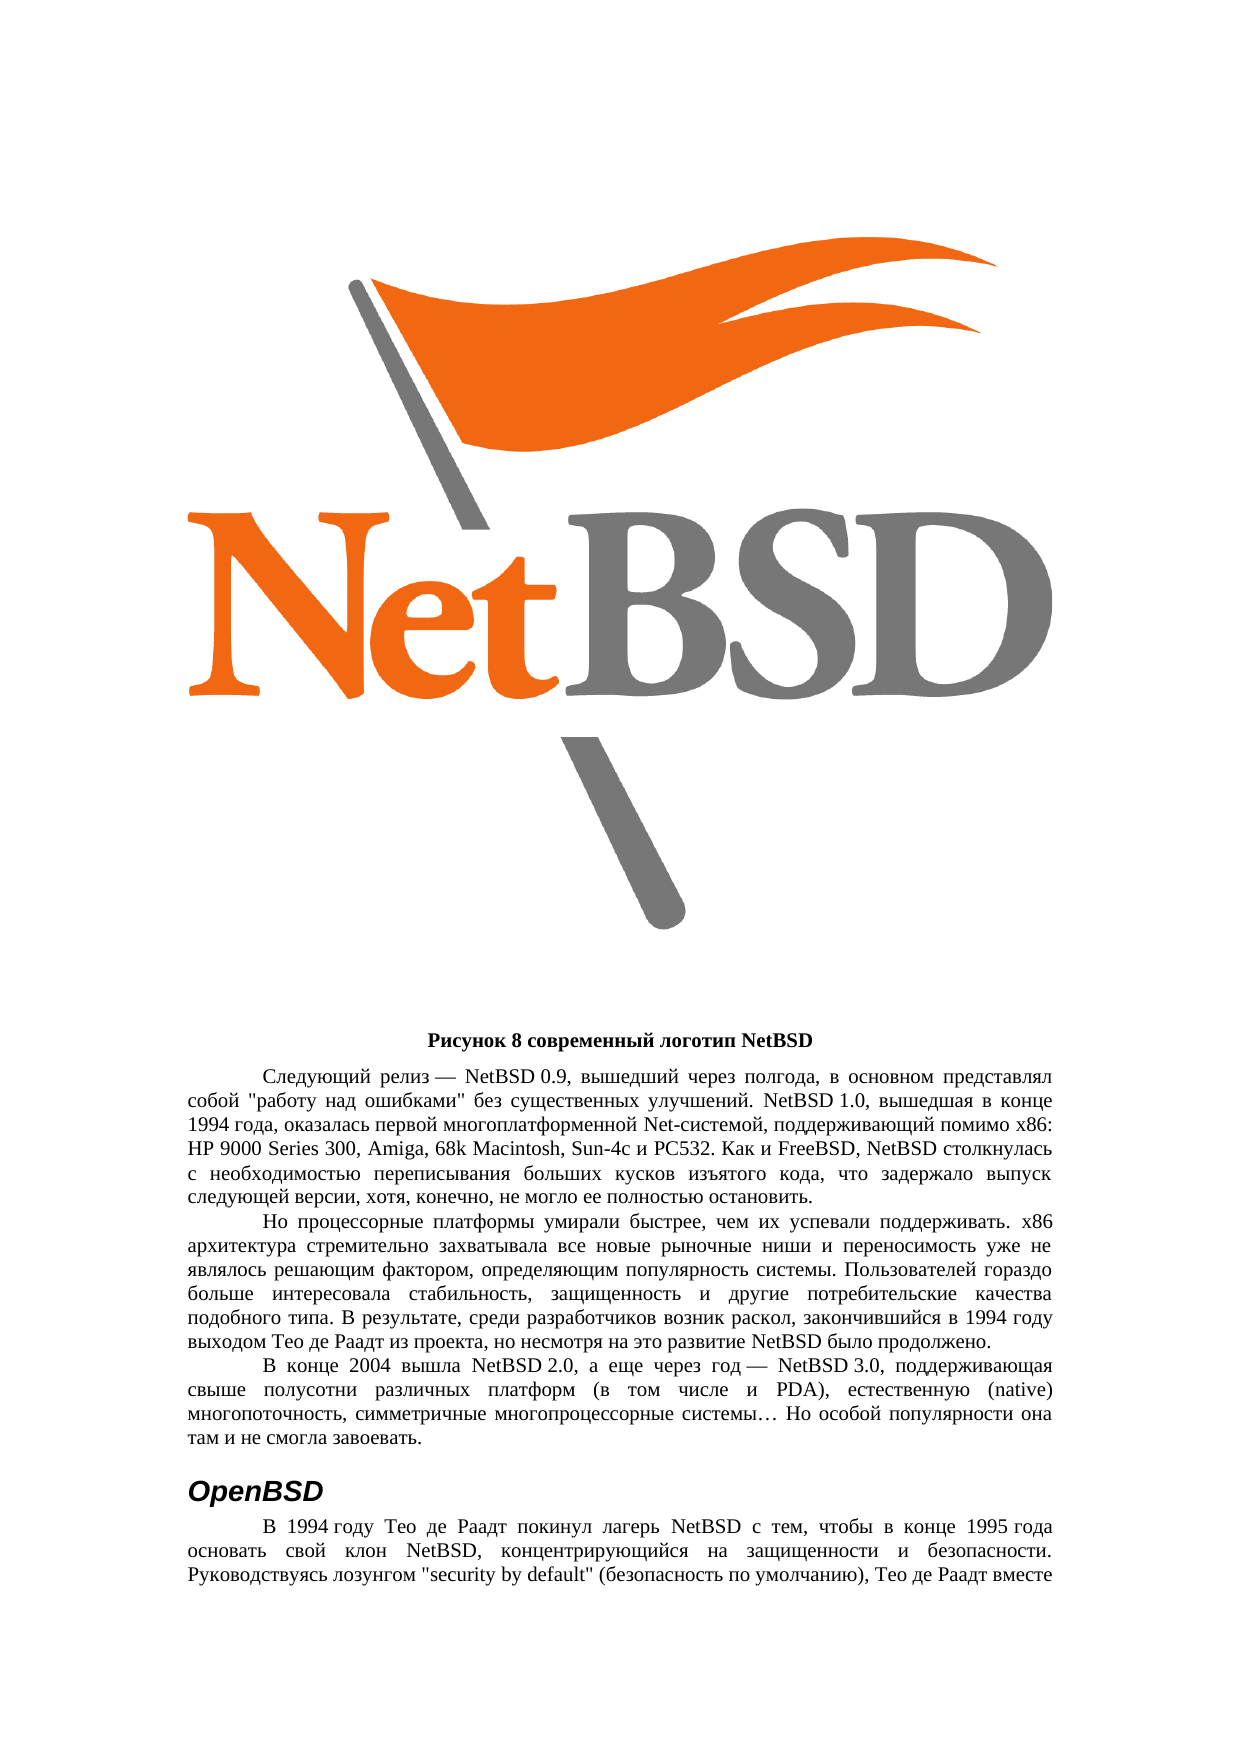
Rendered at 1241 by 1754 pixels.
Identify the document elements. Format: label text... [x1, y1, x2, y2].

text Следующий релиз — NetBSD 0.9, вышедший через полгода, в основном представлял собой "работу над ошибками" без существенных улучшений. NetBSD 1.0, вышедшая в конце 1994 года, оказалась первой многоплатформенной Net-системой, поддерживающий помимо x86: HP 9000 Series 300, Amiga, 68k Macintosh, Sun-4c и PC532. Как и FreeBSD, NetBSD столкнулась с необходимостью переписывания больших кусков изъятого кода, что задержало выпуск следующей версии, хотя, конечно, не могло ее полностью остановить. [187, 1064, 1053, 1208]
text Но процессорные платформы умирали быстрее, чем их успевали поддерживать. x86 архитектура стремительно захватывала все новые рыночные ниши и переносимость уже не являлось решающим фактором, определяющим популярность системы. Пользователей гораздо больше интересовала стабильность, защищенность и другие потребительские качества подобного типа. В результате, среди разработчиков возник раскол, закончившийся в 1994 году выходом Тео де Раадт из проекта, но несмотря на это развитие NetBSD было продолжено. [187, 1208, 1053, 1353]
text В 1994 году Тео де Раадт покинул лагерь NetBSD с тем, чтобы в конце 1995 года основать свой клон NetBSD, концентрирующийся на защищенности и безопасности. Руководствуясь лозунгом "security by default" (безопасность по умолчанию), Тео де Раадт вместе [187, 1514, 1053, 1586]
text В конце 2004 вышла NetBSD 2.0, а еще через год — NetBSD 3.0, поддерживающая свыше полусотни различных платформ (в том числе и PDA), естественную (native) многопоточность, симметричные многопроцессорные системы… Но особой популярности она там и не смогла завоевать. [187, 1353, 1053, 1449]
text Рисунок 8 современный логотип NetBSD [187, 1028, 1053, 1052]
subtitle OpenBSD [187, 1474, 1053, 1508]
picture [187, 150, 1053, 1015]
